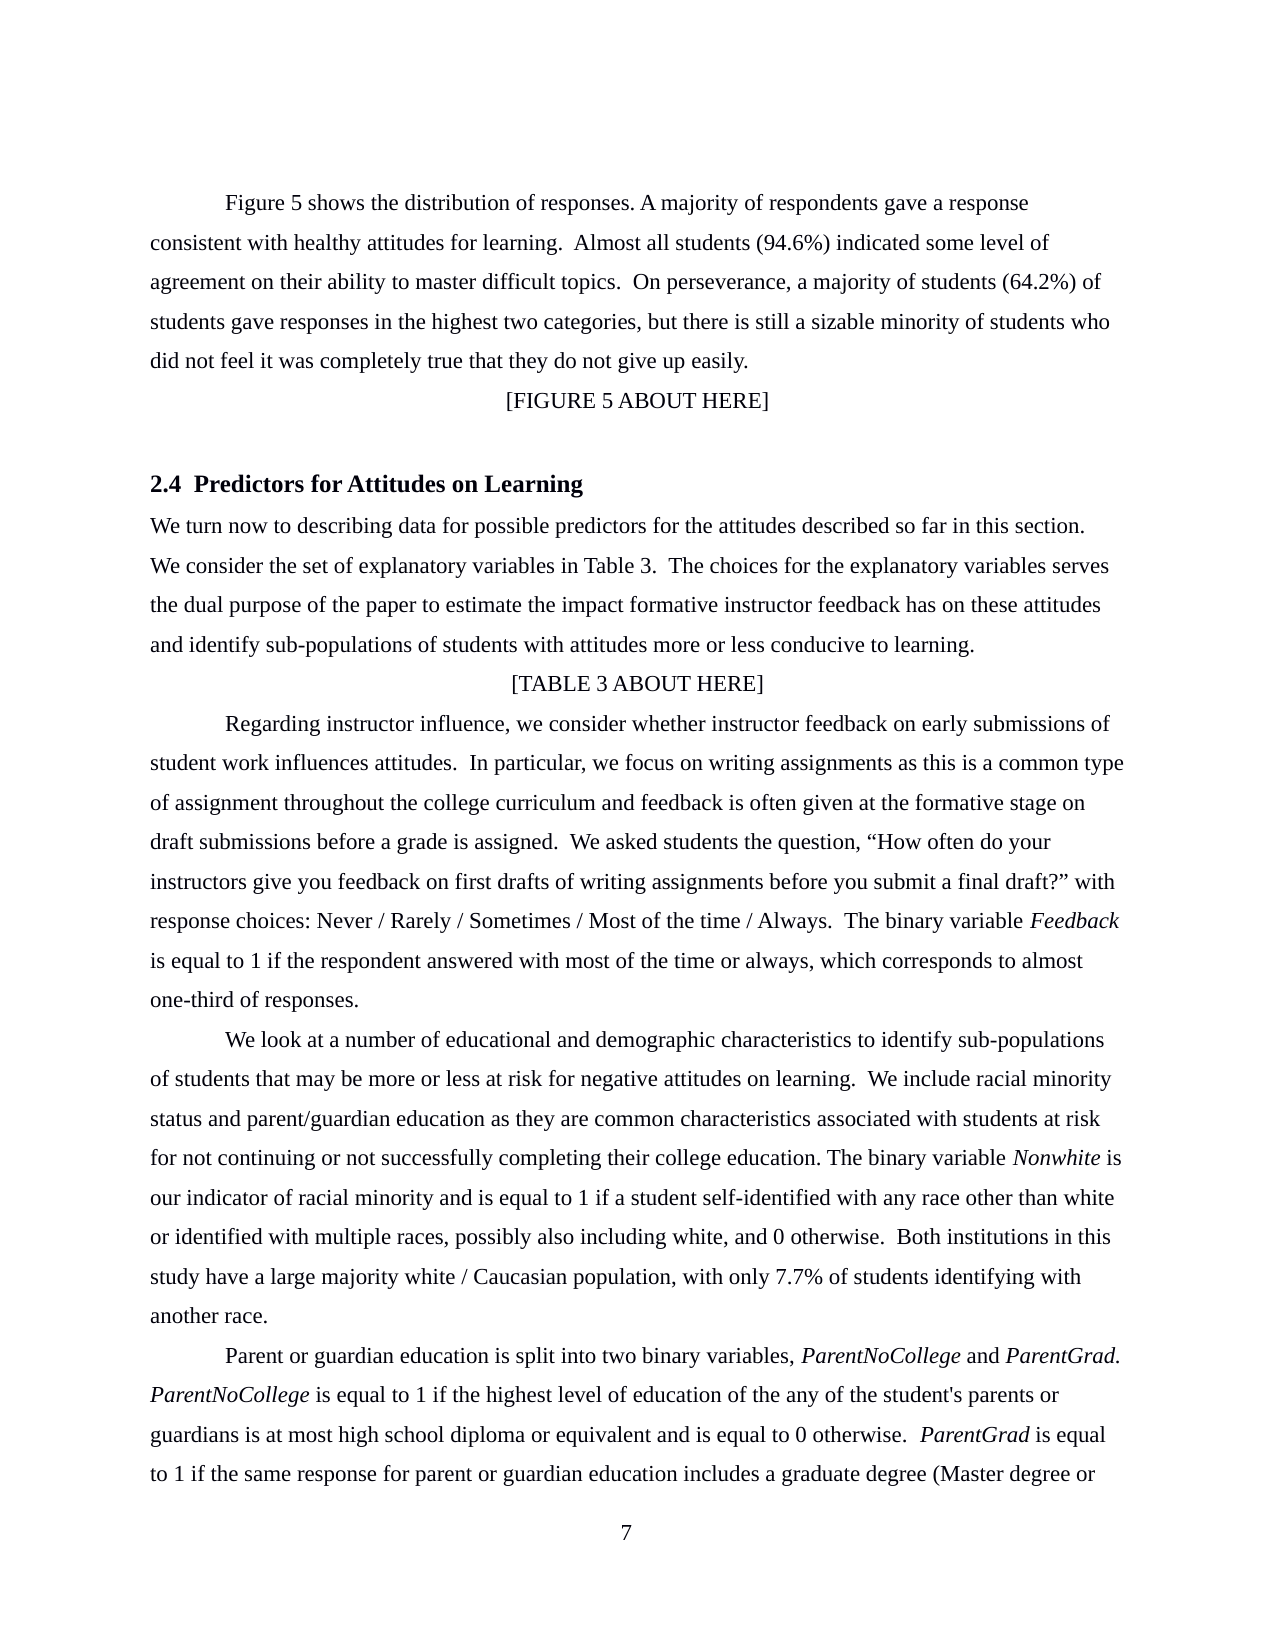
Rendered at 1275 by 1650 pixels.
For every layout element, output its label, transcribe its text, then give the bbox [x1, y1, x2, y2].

text [TABLE 3 ABOUT HERE] [150, 671, 1125, 697]
text [FIGURE 5 ABOUT HERE] [150, 387, 1125, 413]
text We turn now to describing data for possible predictors for the attitudes described so far in this section. We consider the set of explanatory variables in Table 3. The choices for the explanatory variables serves the dual purpose of the paper to estimate the impact formative instructor feedback has on these attitudes and identify sub-populations of students with attitudes more or less conducive to learning. [150, 513, 1125, 657]
text Parent or guardian education is split into two binary variables, ParentNoCollege and ParentGrad. ParentNoCollege is equal to 1 if the highest level of education of the any of the student's parents or guardians is at most high school diploma or equivalent and is equal to 0 otherwise. ParentGrad is equal to 1 if the same response for parent or guardian education includes a graduate degree (Master degree or [150, 1342, 1125, 1486]
text Regarding instructor influence, we consider whether instructor feedback on early submissions of student work influences attitudes. In particular, we focus on writing assignments as this is a common type of assignment throughout the college curriculum and feedback is often given at the formative stage on draft submissions before a grade is assigned. We asked students the question, “How often do your instructors give you feedback on first drafts of writing assignments before you submit a final draft?” with response choices: Never / Rarely / Sometimes / Most of the time / Always. The binary variable Feedback is equal to 1 if the respondent answered with most of the time or always, which corresponds to almost one-third of responses. [150, 710, 1125, 1013]
text We look at a number of educational and demographic characteristics to identify sub-populations of students that may be more or less at risk for negative attitudes on learning. We include racial minority status and parent/guardian education as they are common characteristics associated with students at risk for not continuing or not successfully completing their college education. The binary variable Nonwhite is our indicator of racial minority and is equal to 1 if a student self-identified with any race other than white or identified with multiple races, possibly also including white, and 0 otherwise. Both institutions in this study have a large majority white / Caucasian population, with only 7.7% of students identifying with another race. [150, 1026, 1125, 1328]
text 2.4 Predictors for Attitudes on Learning [150, 469, 1125, 498]
text Figure 5 shows the distribution of responses. A majority of respondents gave a response consistent with healthy attitudes for learning. Almost all students (94.6%) indicated some level of agreement on their ability to master difficult topics. On perseverance, a majority of students (64.2%) of students gave responses in the highest two categories, but there is still a sizable minority of students who did not feel it was completely true that they do not give up easily. [150, 189, 1125, 374]
